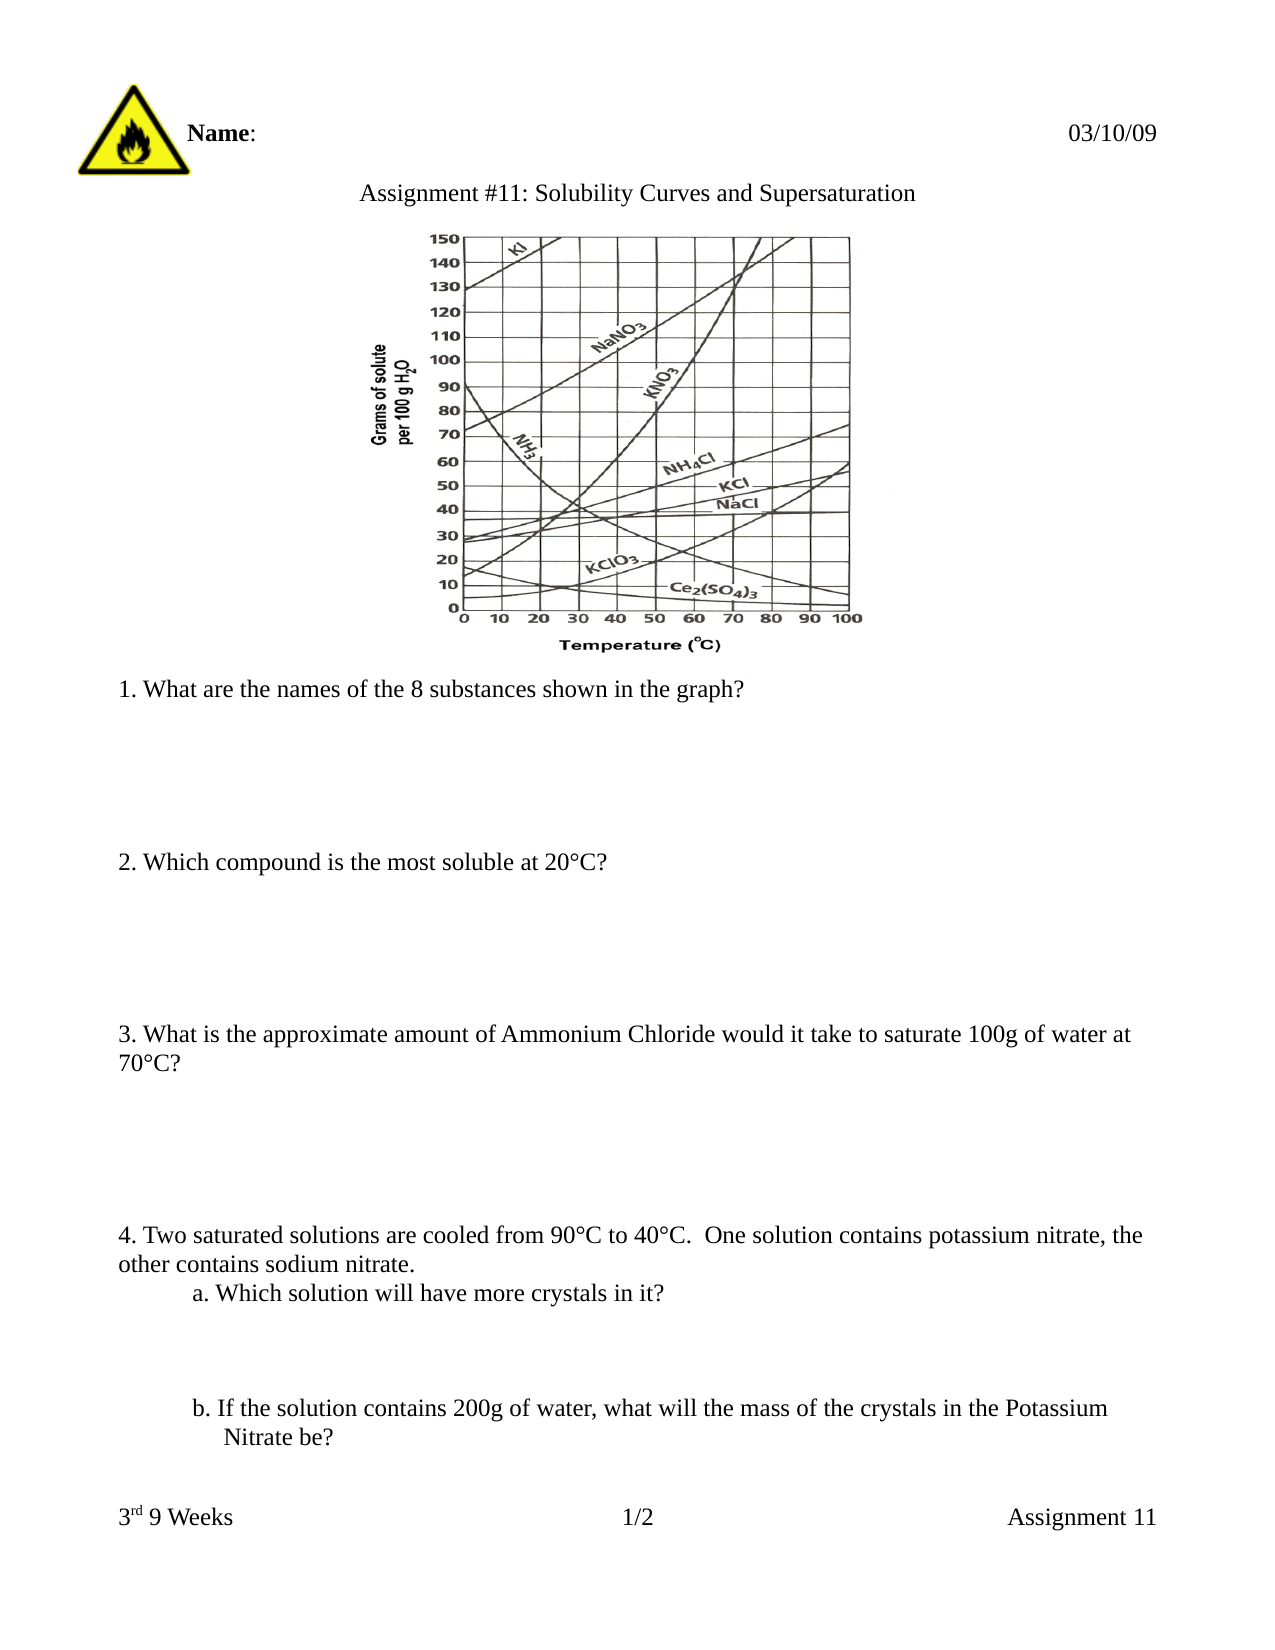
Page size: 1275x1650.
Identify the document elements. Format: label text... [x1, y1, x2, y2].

text Assignment #11: Solubility Curves and Supersaturation [118, 178, 1157, 207]
text 3. What is the approximate amount of Ammonium Chloride would it take to saturate 100g of water at 70°C? [118, 1019, 1157, 1077]
text b. If the solution contains 200g of water, what will the mass of the crystals in the Potassium [118, 1393, 1157, 1422]
text 4. Two saturated solutions are cooled from 90°C to 40°C. One solution contains potassium nitrate, the other contains sodium nitrate. [118, 1221, 1157, 1278]
text 2. Which compound is the most soluble at 20°C? [118, 847, 1157, 876]
text Nitrate be? [118, 1422, 1157, 1451]
picture [77, 84, 191, 176]
picture [359, 211, 916, 675]
text a. Which solution will have more crystals in it? [118, 1278, 1157, 1307]
text 1. What are the names of the 8 substances shown in the graph? [118, 207, 1157, 703]
